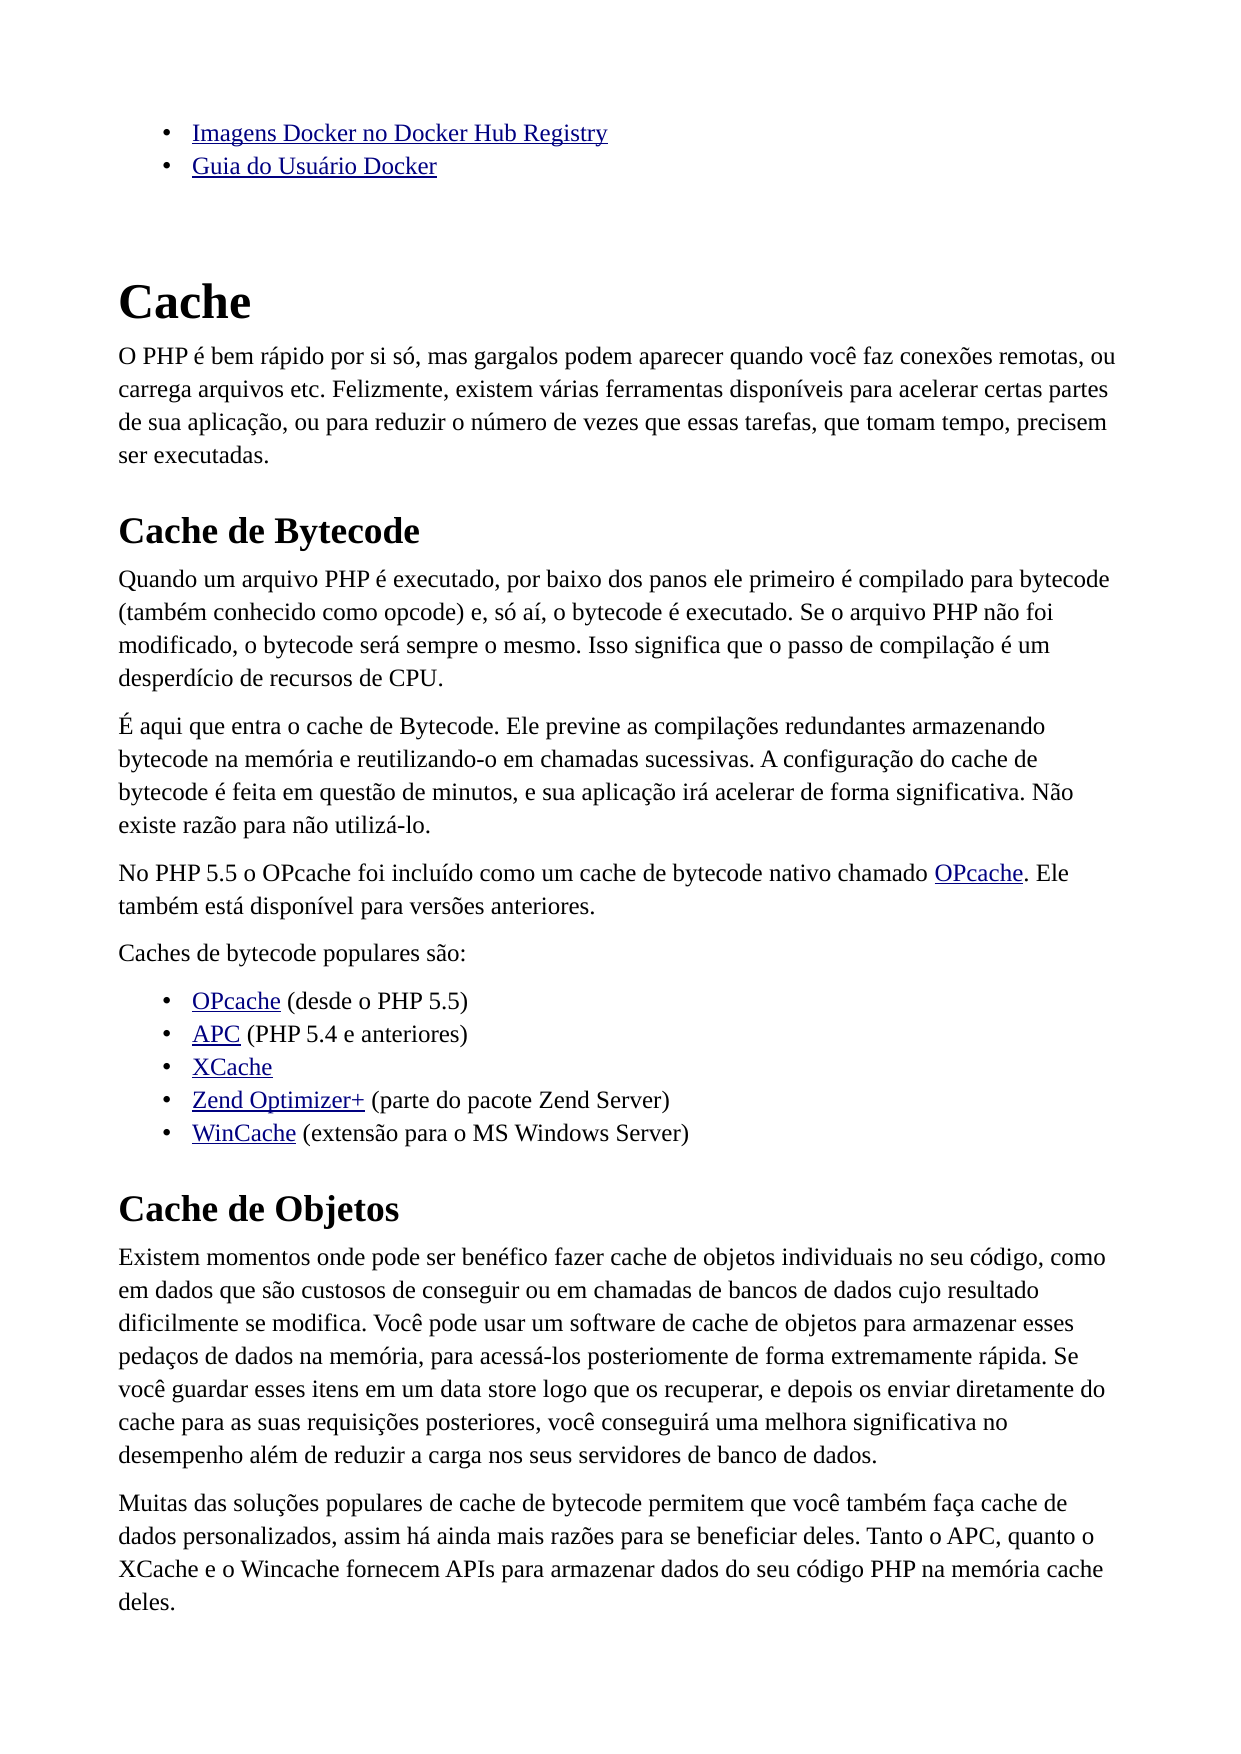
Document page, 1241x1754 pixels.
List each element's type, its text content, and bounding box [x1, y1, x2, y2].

list XCache [162, 1052, 1122, 1081]
text O PHP é bem rápido por si só, mas gargalos podem aparecer quando você faz conexões remotas, ou carrega arquivos etc. Felizmente, existem várias ferramentas disponíveis para acelerar certas partes de sua aplicação, ou para reduzir o número de vezes que essas tarefas, que tomam tempo, precisem ser executadas. [118, 341, 1122, 469]
list OPcache (desde o PHP 5.5) [162, 986, 1122, 1015]
list Guia do Usuário Docker [162, 151, 1122, 180]
list WinCache (extensão para o MS Windows Server) [162, 1118, 1122, 1147]
subtitle Cache de Bytecode [118, 509, 1122, 552]
text Quando um arquivo PHP é executado, por baixo dos panos ele primeiro é compilado para bytecode (também conhecido como opcode) e, só aí, o bytecode é executado. Se o arquivo PHP não foi modificado, o bytecode será sempre o mesmo. Isso significa que o passo de compilação é um desperdício de recursos de CPU. [118, 564, 1122, 692]
text Caches de bytecode populares são: [118, 938, 1122, 967]
text É aqui que entra o cache de Bytecode. Ele previne as compilações redundantes armazenando bytecode na memória e reutilizando-o em chamadas sucessivas. A configuração do cache de bytecode é feita em questão de minutos, e sua aplicação irá acelerar de forma significativa. Não existe razão para não utilizá-lo. [118, 711, 1122, 839]
text No PHP 5.5 o OPcache foi incluído como um cache de bytecode nativo chamado OPcache. Ele também está disponível para versões anteriores. [118, 858, 1122, 919]
subtitle Cache [118, 271, 1122, 329]
list APC (PHP 5.4 e anteriores) [162, 1019, 1122, 1048]
subtitle Cache de Objetos [118, 1187, 1122, 1230]
list Zend Optimizer+ (parte do pacote Zend Server) [162, 1085, 1122, 1114]
list Imagens Docker no Docker Hub Registry [162, 118, 1122, 147]
text Existem momentos onde pode ser benéfico fazer cache de objetos individuais no seu código, como em dados que são custosos de conseguir ou em chamadas de bancos de dados cujo resultado dificilmente se modifica. Você pode usar um software de cache de objetos para armazenar esses pedaços de dados na memória, para acessá-los posteriomente de forma extremamente rápida. Se você guardar esses itens em um data store logo que os recuperar, e depois os enviar diretamente do cache para as suas requisições posteriores, você conseguirá uma melhora significativa no desempenho além de reduzir a carga nos seus servidores de banco de dados. [118, 1242, 1122, 1469]
text Muitas das soluções populares de cache de bytecode permitem que você também faça cache de dados personalizados, assim há ainda mais razões para se beneficiar deles. Tanto o APC, quanto o XCache e o Wincache fornecem APIs para armazenar dados do seu código PHP na memória cache deles. [118, 1488, 1122, 1616]
